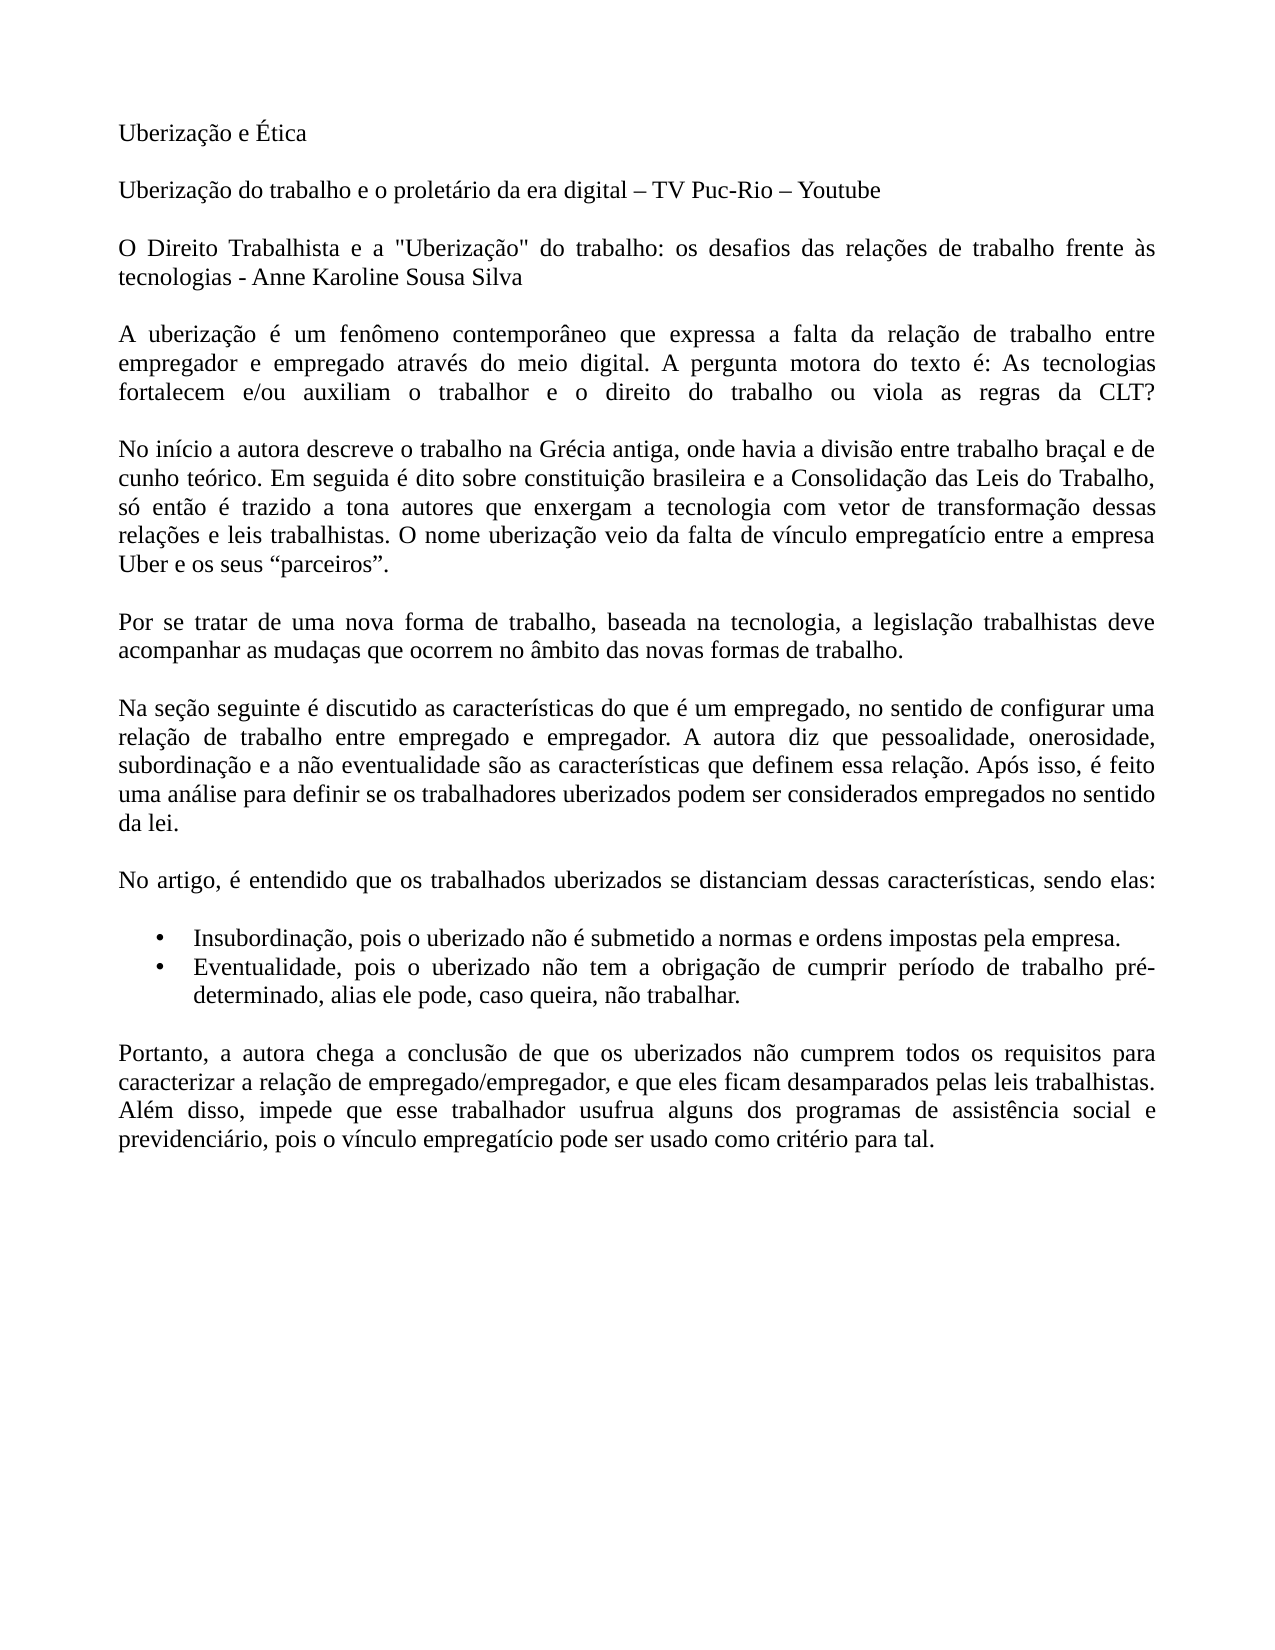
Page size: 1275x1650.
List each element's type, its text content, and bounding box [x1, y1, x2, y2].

text No artigo, é entendido que os trabalhados uberizados se distanciam dessas características, sendo elas: [118, 866, 1157, 923]
text Uberização e Ética [118, 118, 1157, 147]
text Portanto, a autora chega a conclusão de que os uberizados não cumprem todos os requisitos para caracterizar a relação de empregado/empregador, e que eles ficam desamparados pelas leis trabalhistas. Além disso, impede que esse trabalhador usufrua alguns dos programas de assistência social e previdenciário, pois o vínculo empregatício pode ser usado como critério para tal. [118, 1038, 1157, 1153]
text Na seção seguinte é discutido as características do que é um empregado, no sentido de configurar uma relação de trabalho entre empregado e empregador. A autora diz que pessoalidade, onerosidade, subordinação e a não eventualidade são as características que definem essa relação. Após isso, é feito uma análise para definir se os trabalhadores uberizados podem ser considerados empregados no sentido da lei. [118, 693, 1157, 837]
text O Direito Trabalhista e a "Uberização" do trabalho: os desafios das relações de trabalho frente às tecnologias - Anne Karoline Sousa Silva [118, 233, 1157, 291]
list Insubordinação, pois o uberizado não é submetido a normas e ordens impostas pela empresa. [156, 923, 1157, 952]
text Por se tratar de uma nova forma de trabalho, baseada na tecnologia, a legislação trabalhistas deve acompanhar as mudaças que ocorrem no âmbito das novas formas de trabalho. [118, 607, 1157, 664]
text A uberização é um fenômeno contemporâneo que expressa a falta da relação de trabalho entre empregador e empregado através do meio digital. A pergunta motora do texto é: As tecnologias fortalecem e/ou auxiliam o trabalhor e o direito do trabalho ou viola as regras da CLT? No início a autora descreve o trabalho na Grécia antiga, onde havia a divisão entre trabalho braçal e de cunho teórico. Em seguida é dito sobre constituição brasileira e a Consolidação das Leis do Trabalho, só então é trazido a tona autores que enxergam a tecnologia com vetor de transformação dessas relações e leis trabalhistas. O nome uberização veio da falta de vínculo empregatício entre a empresa Uber e os seus “parceiros”. [118, 319, 1157, 578]
text Uberização do trabalho e o proletário da era digital – TV Puc-Rio – Youtube [118, 147, 1157, 204]
list Eventualidade, pois o uberizado não tem a obrigação de cumprir período de trabalho pré-determinado, alias ele pode, caso queira, não trabalhar. [156, 952, 1157, 1009]
